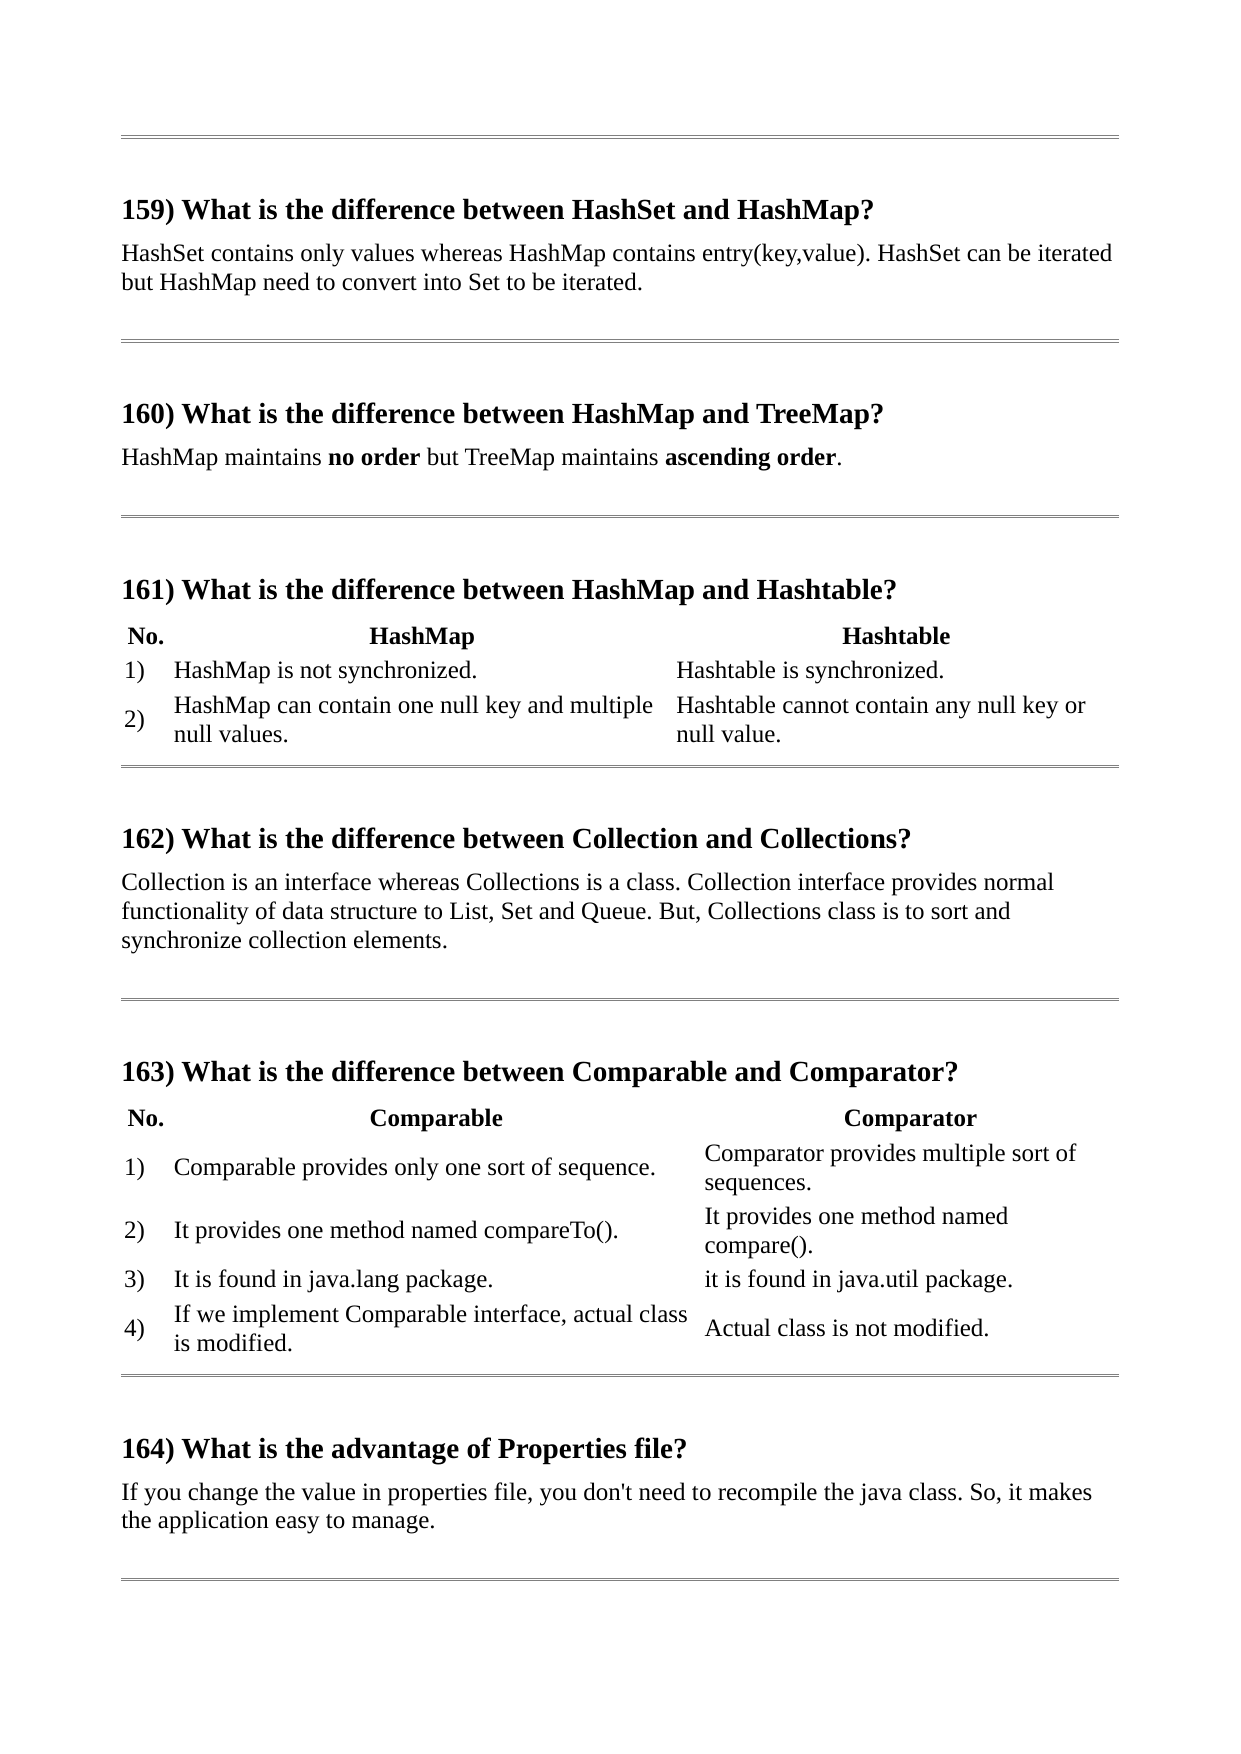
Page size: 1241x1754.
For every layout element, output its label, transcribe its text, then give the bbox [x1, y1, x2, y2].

table_header No. [121, 1100, 171, 1135]
table_header No. [121, 618, 171, 652]
table_cell 1) [121, 1135, 171, 1198]
table_header HashMap [171, 618, 673, 652]
table_cell 1) [121, 653, 171, 687]
table_cell Hashtable is synchronized. [673, 653, 1119, 687]
table_cell HashMap can contain one null key and multiple null values. [171, 687, 673, 750]
table_cell HashMap is not synchronized. [171, 653, 673, 687]
table_header Comparator [701, 1100, 1119, 1135]
table_cell Comparator provides multiple sort of sequences. [701, 1135, 1119, 1198]
table_cell 2) [121, 1198, 171, 1262]
table_cell it is found in java.util package. [701, 1262, 1119, 1296]
table_cell 2) [121, 687, 171, 750]
table_cell Actual class is not modified. [701, 1296, 1119, 1359]
table_cell It is found in java.lang package. [171, 1262, 701, 1296]
table_cell Comparable provides only one sort of sequence. [171, 1135, 701, 1198]
table_cell 4) [121, 1296, 171, 1359]
table_cell It provides one method named compare(). [701, 1198, 1119, 1262]
table_cell Hashtable cannot contain any null key or null value. [673, 687, 1119, 750]
table_cell 3) [121, 1262, 171, 1296]
table_cell If we implement Comparable interface, actual class is modified. [171, 1296, 701, 1359]
table_header 159) What is the difference between HashSet and HashMap? HashSet contains only values whereas HashMap contains entry(key,value). HashSet can be iterated but HashMap need to convert into Set to be iterated. 160) What is the difference between HashMap and TreeMap? HashMap maintains no order but TreeMap maintains ascending order. 161) What is the difference between HashMap and Hashtable? 162) What is the difference between Collection and Collections? Collection is an interface whereas Collections is a class. Collection interface provides normal functionality of data structure to List, Set and Queue. But, Collections class is to sort and synchronize collection elements. 163) What is the difference between Comparable and Comparator? 164) What is the advantage of Properties file? If you change the value in properties file, you don't need to recompile the java class. So, it makes the application easy to manage. [118, 118, 1122, 1613]
table_header Hashtable [673, 618, 1119, 652]
table_cell It provides one method named compareTo(). [171, 1198, 701, 1262]
table_header Comparable [171, 1100, 701, 1135]
